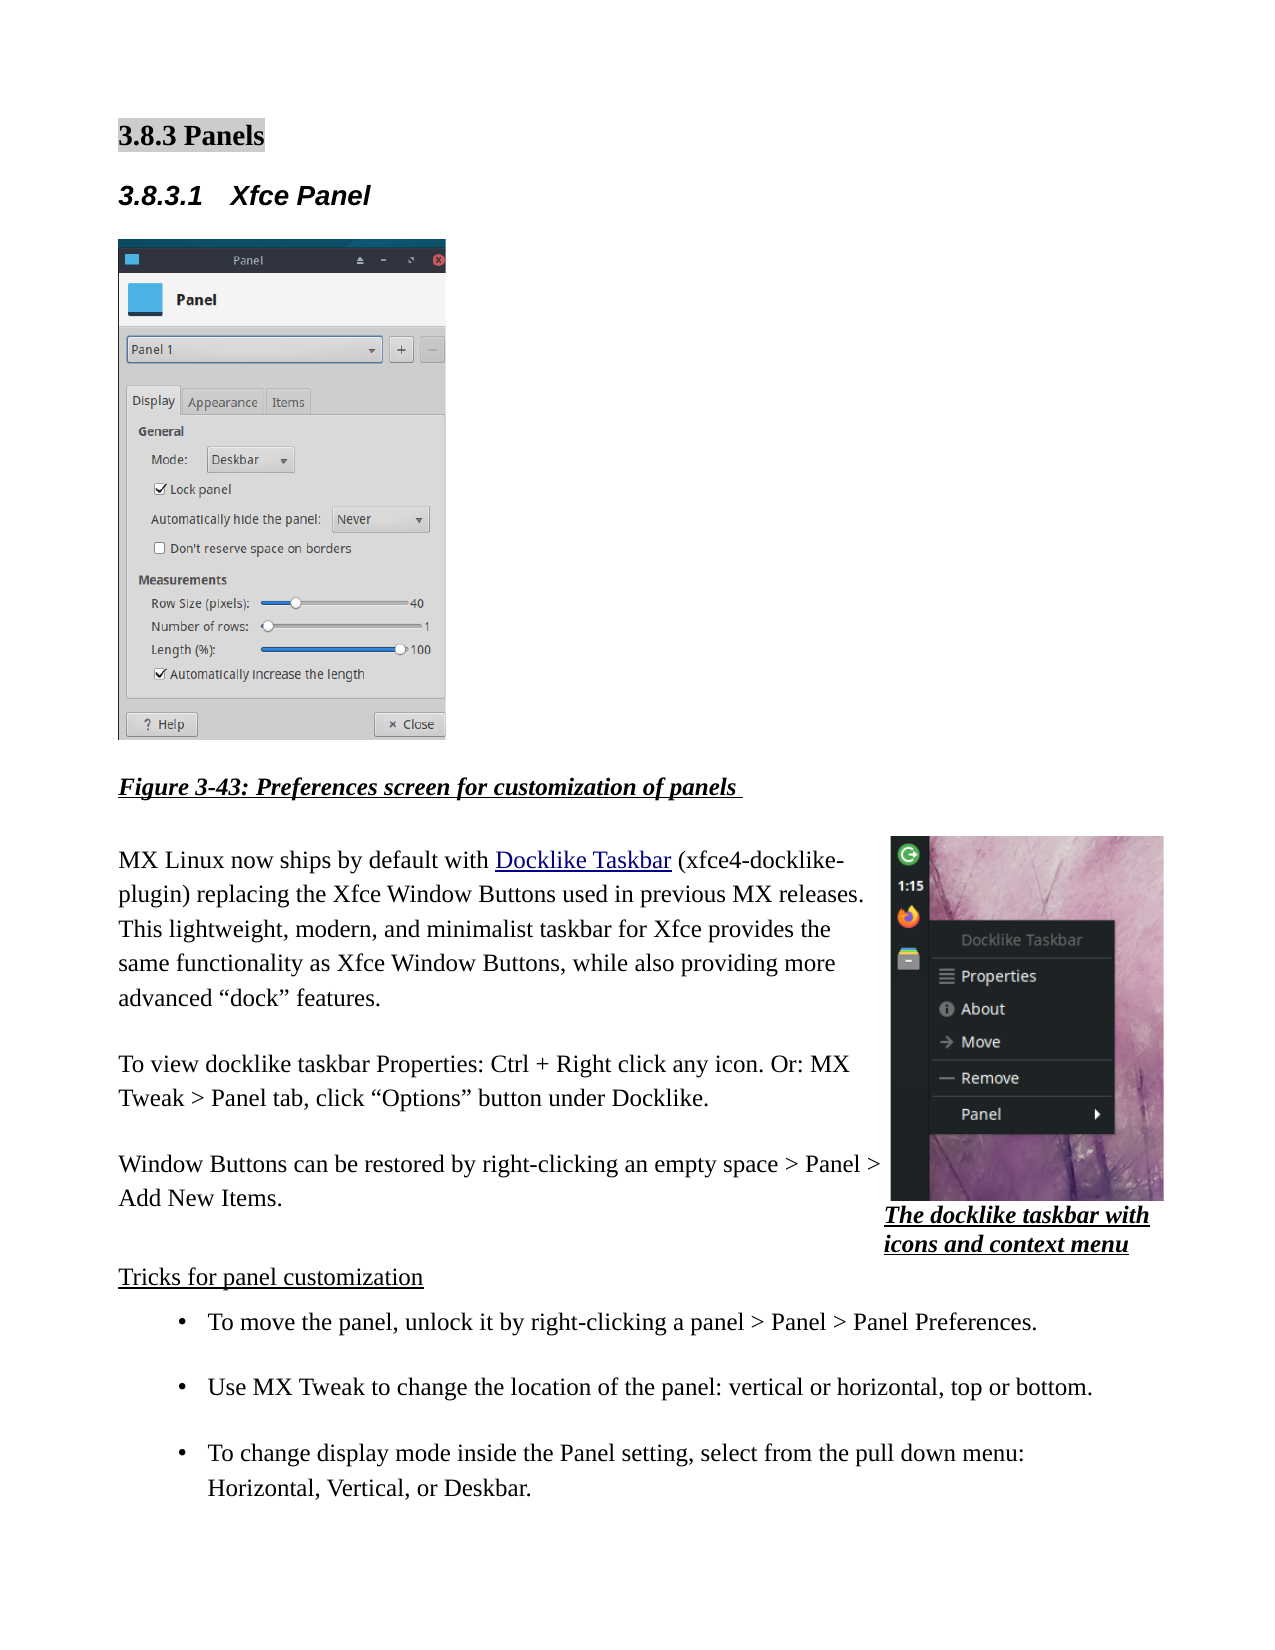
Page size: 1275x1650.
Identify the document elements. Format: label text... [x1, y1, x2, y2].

list Use MX Tweak to change the location of the panel: vertical or horizontal, top or bottom. [178, 1372, 1141, 1401]
text Window Buttons can be restored by right-clicking an empty space > Panel > Add New Items. [118, 1149, 884, 1212]
text The docklike taskbar with icons and context menu [884, 867, 1157, 1258]
subtitle 3.8.3.1 Xfce Panel [118, 180, 1157, 212]
text Tricks for panel customization [118, 1262, 1157, 1291]
picture [890, 836, 1164, 1201]
list To change display mode inside the Panel setting, select from the pull down menu: Horizontal, Vertical, or Deskbar. [178, 1438, 1141, 1501]
subtitle 3.8.3 Panels [265, 118, 1138, 152]
text To view docklike taskbar Properties: Ctrl + Right click any icon. Or: MX Tweak > Panel tab, click “Options” button under Docklike. [118, 1049, 884, 1112]
text Figure 3-43: Preferences screen for customization of panels [118, 772, 1157, 801]
list To move the panel, unlock it by right-clicking a panel > Panel > Panel Preferences. [178, 1307, 1141, 1335]
picture [118, 239, 446, 740]
text MX Linux now ships by default with Docklike Taskbar (xfce4-docklike-plugin) replacing the Xfce Window Buttons used in previous MX releases. This lightweight, modern, and minimalist taskbar for Xfce provides the same functionality as Xfce Window Buttons, while also providing more advanced “dock” features. [118, 845, 890, 1012]
